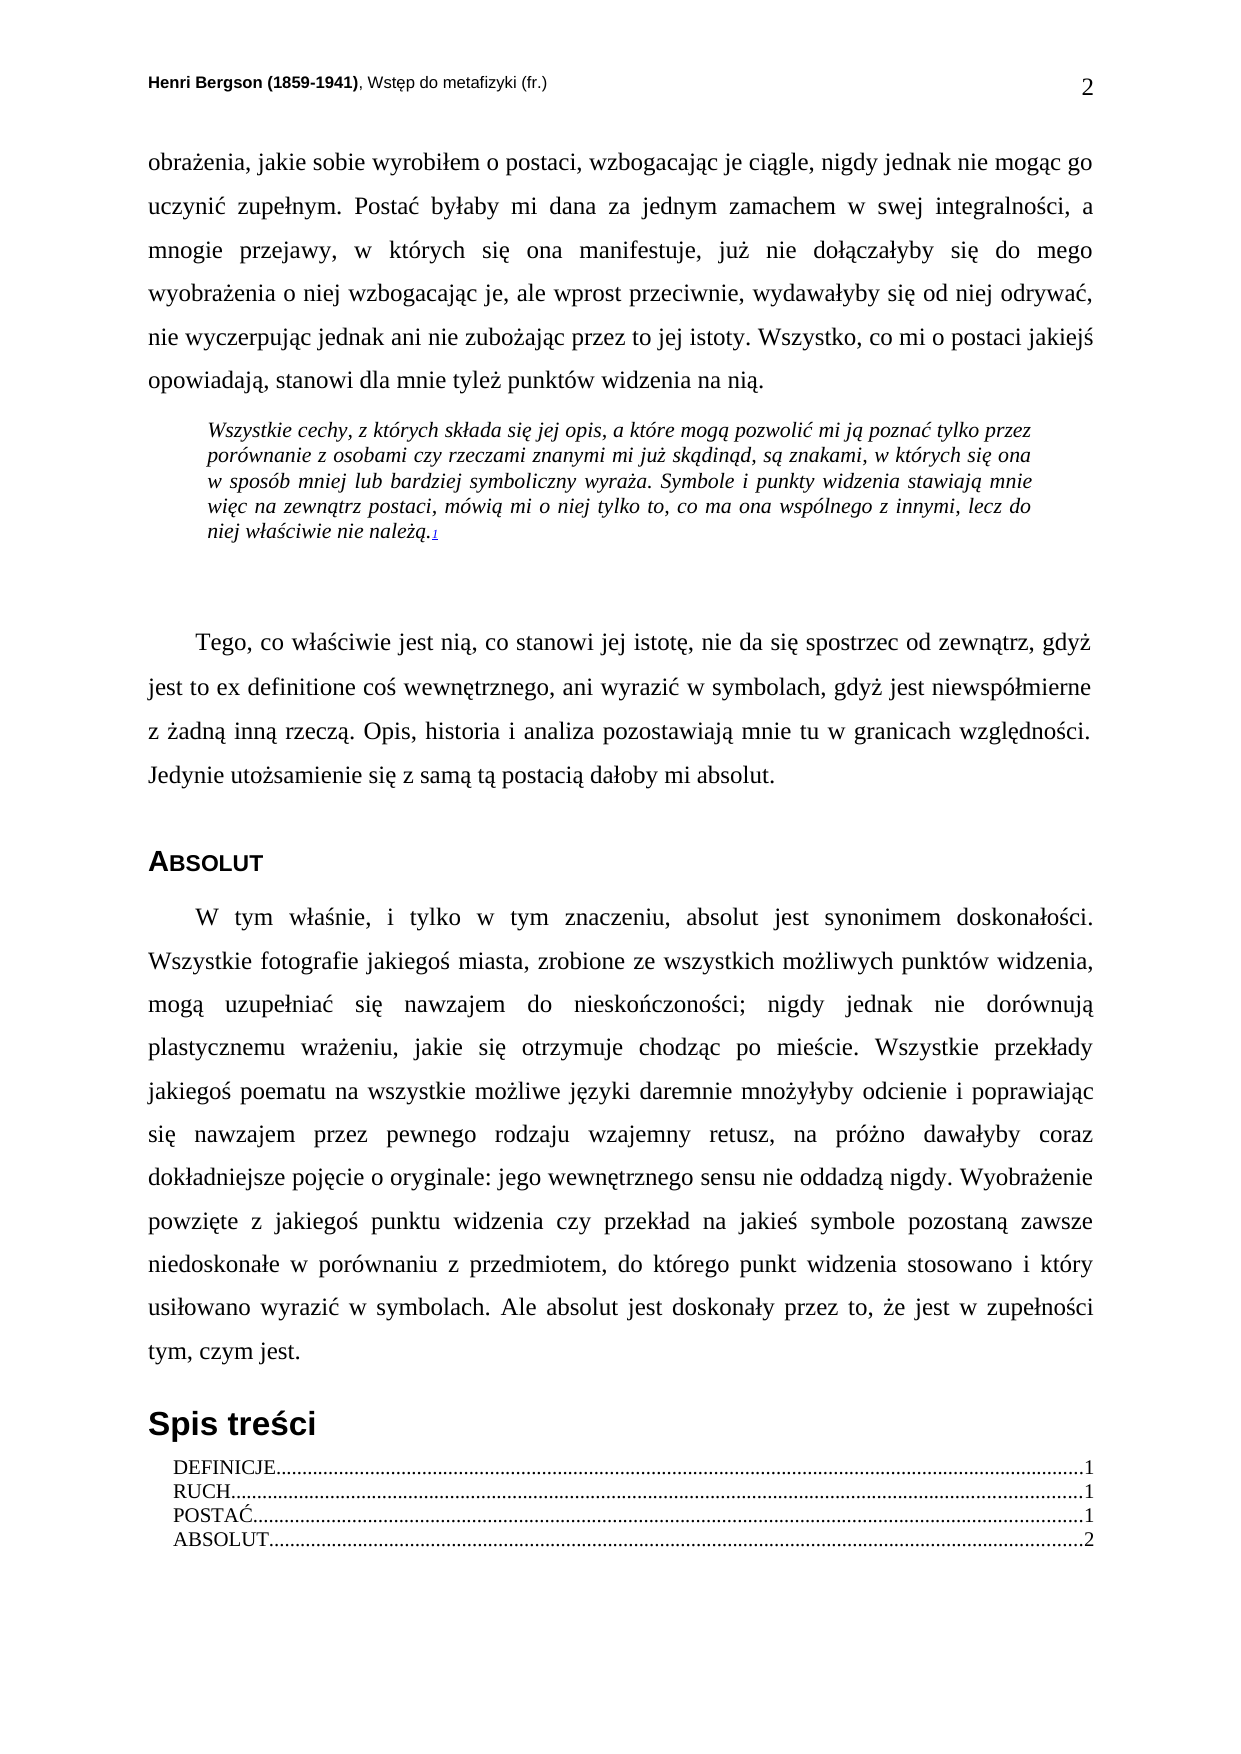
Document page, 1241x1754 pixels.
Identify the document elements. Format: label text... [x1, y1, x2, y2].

text W tym właśnie, i tylko w tym znaczeniu, absolut jest synonimem doskonałości. Wszystkie fotografie jakiegoś miasta, zrobione ze wszystkich możliwych punktów widzenia, mogą uzupełniać się nawzajem do nieskończoności; nigdy jednak nie dorównują plastycznemu wrażeniu, jakie się otrzymuje chodząc po mieście. Wszystkie przekłady jakiegoś poematu na wszystkie możliwe języki daremnie mnożyłyby odcienie i poprawiając się nawzajem przez pewnego rodzaju wzajemny retusz, na próżno dawałyby coraz dokładniejsze pojęcie o oryginale: jego wewnętrznego sensu nie oddadzą nigdy. Wyobrażenie powzięte z jakiegoś punktu widzenia czy przekład na jakieś symbole pozostaną zawsze niedoskonałe w porównaniu z przedmiotem, do którego punkt widzenia stosowano i który usiłowano wyrazić w symbolach. Ale absolut jest doskonały przez to, że jest w zupełności tym, czym jest. [148, 902, 1094, 1364]
text POSTAĆ 1 [173, 1503, 1094, 1527]
table_header Henri Bergson (1859-1941), Wstęp do metafizyki (fr.) [148, 73, 825, 101]
text RUCH 1 [173, 1479, 1094, 1503]
text Tego, co właściwie jest nią, co stanowi jej istotę, nie da się spostrzec od zewnątrz, gdyż jest to ex definitione coś wewnętrznego, ani wyrazić w symbolach, gdyż jest niewspółmierne z żadną inną rzeczą. Opis, historia i analiza pozostawiają mnie tu w granicach względności. Jedynie utożsamienie się z samą tą postacią dałoby mi absolut. [148, 627, 1092, 789]
text DEFINICJE 1 [173, 1455, 1094, 1479]
text Wszystkie cechy, z których składa się jej opis, a które mogą pozwolić mi ją poznać tylko przez porównanie z osobami czy rzeczami znanymi mi już skądinąd, są znakami, w których się ona w sposób mniej lub bardziej symboliczny wyraża. Symbole i punkty widzenia stawiają mnie więc na zewnątrz postaci, mówią mi o niej tylko to, co ma ona wspólnego z innymi, lecz do niej właściwie nie należą.1 [207, 417, 1035, 543]
subtitle Spis treści [148, 1404, 1094, 1443]
subtitle ABSOLUT [148, 844, 1094, 878]
text obrażenia, jakie sobie wyrobiłem o postaci, wzbogacając je ciągle, nigdy jednak nie mogąc go uczynić zupełnym. Postać byłaby mi dana za jednym zamachem w swej integralności, a mnogie przejawy, w których się ona manifestuje, już nie dołączałyby się do mego wyobrażenia o niej wzbogacając je, ale wprost przeciwnie, wydawałyby się od niej odrywać, nie wyczerpując jednak ani nie zubożając przez to jej istoty. Wszystko, co mi o postaci jakiejś opowiadają, stanowi dla mnie tyleż punktów widzenia na nią. [148, 147, 1094, 394]
text ABSOLUT 2 [173, 1527, 1094, 1551]
table_header 2 [825, 73, 1094, 101]
